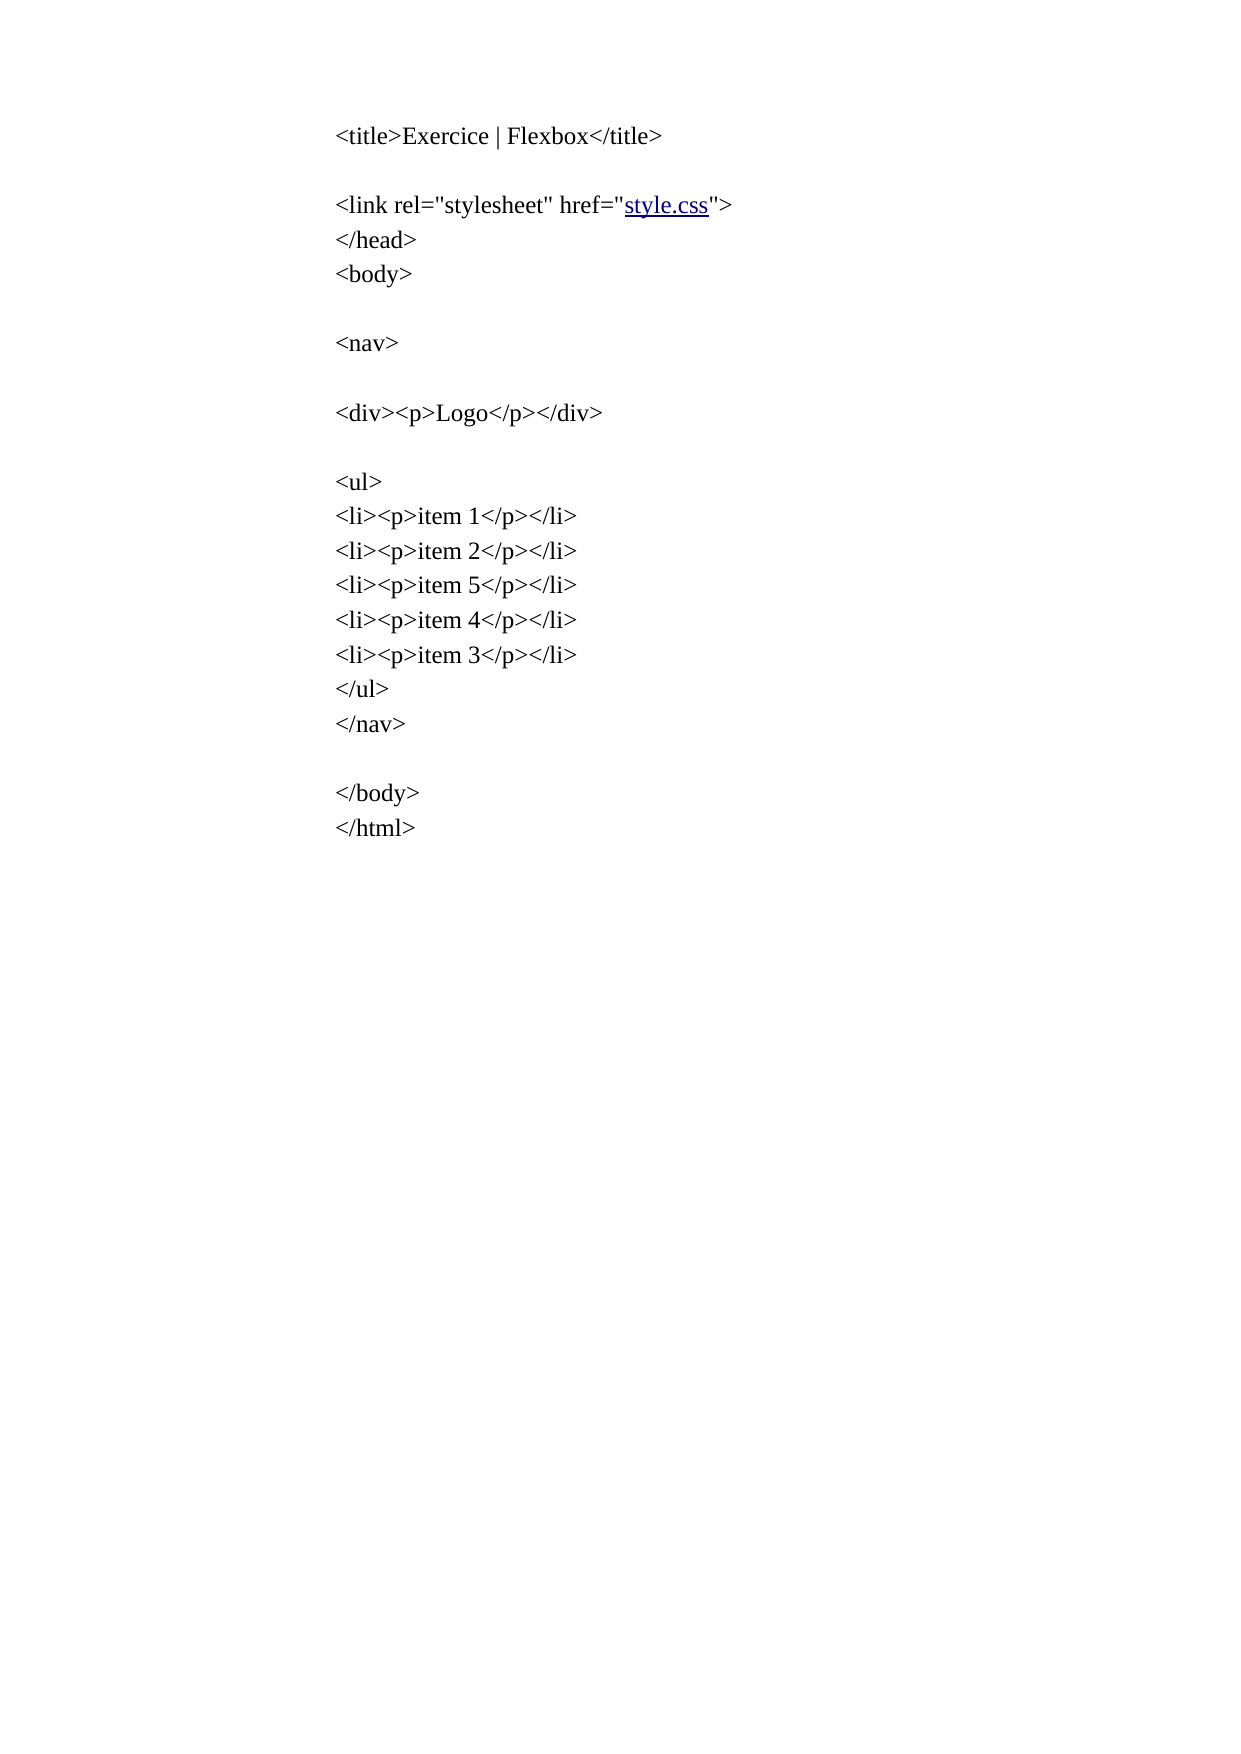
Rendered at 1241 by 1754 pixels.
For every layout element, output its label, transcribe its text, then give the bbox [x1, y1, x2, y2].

table_cell [118, 637, 332, 671]
table_cell </html> [332, 810, 1089, 844]
table_cell [332, 291, 1089, 326]
table_cell [118, 499, 332, 533]
table_cell [332, 153, 1089, 187]
table_cell [118, 706, 332, 741]
table_cell </head> [332, 222, 1089, 256]
table_cell <li><p>item 1</p></li> [332, 499, 1089, 533]
table_cell <ul> [332, 464, 1089, 498]
table_cell [118, 395, 332, 429]
table_cell [118, 187, 332, 222]
table_cell [118, 222, 332, 256]
table_cell [332, 429, 1089, 464]
table_cell [118, 429, 332, 464]
table_cell [118, 568, 332, 602]
table_cell [118, 741, 332, 775]
table_cell [118, 291, 332, 326]
table_cell <li><p>item 3</p></li> [332, 637, 1089, 671]
table_cell [332, 741, 1089, 775]
table_cell [118, 118, 332, 153]
table_cell [118, 256, 332, 291]
table_cell <li><p>item 4</p></li> [332, 602, 1089, 637]
table_cell [118, 602, 332, 637]
table_cell </ul> [332, 671, 1089, 706]
table_cell [118, 810, 332, 844]
table_cell <div><p>Logo</p></div> [332, 395, 1089, 429]
table_cell [118, 775, 332, 810]
table_cell [118, 326, 332, 360]
table_cell <li><p>item 5</p></li> [332, 568, 1089, 602]
table_cell </body> [332, 775, 1089, 810]
table_cell [118, 153, 332, 187]
table_cell [118, 360, 332, 395]
table_cell <li><p>item 2</p></li> [332, 533, 1089, 568]
table_cell <title>Exercice | Flexbox</title> [332, 118, 1089, 153]
table_cell <link rel="stylesheet" href="style.css"> [332, 187, 1089, 222]
table_cell <body> [332, 256, 1089, 291]
table_cell [118, 464, 332, 498]
table_cell <nav> [332, 326, 1089, 360]
table_cell [332, 360, 1089, 395]
table_cell </nav> [332, 706, 1089, 741]
table_cell [118, 671, 332, 706]
table_cell [118, 533, 332, 568]
